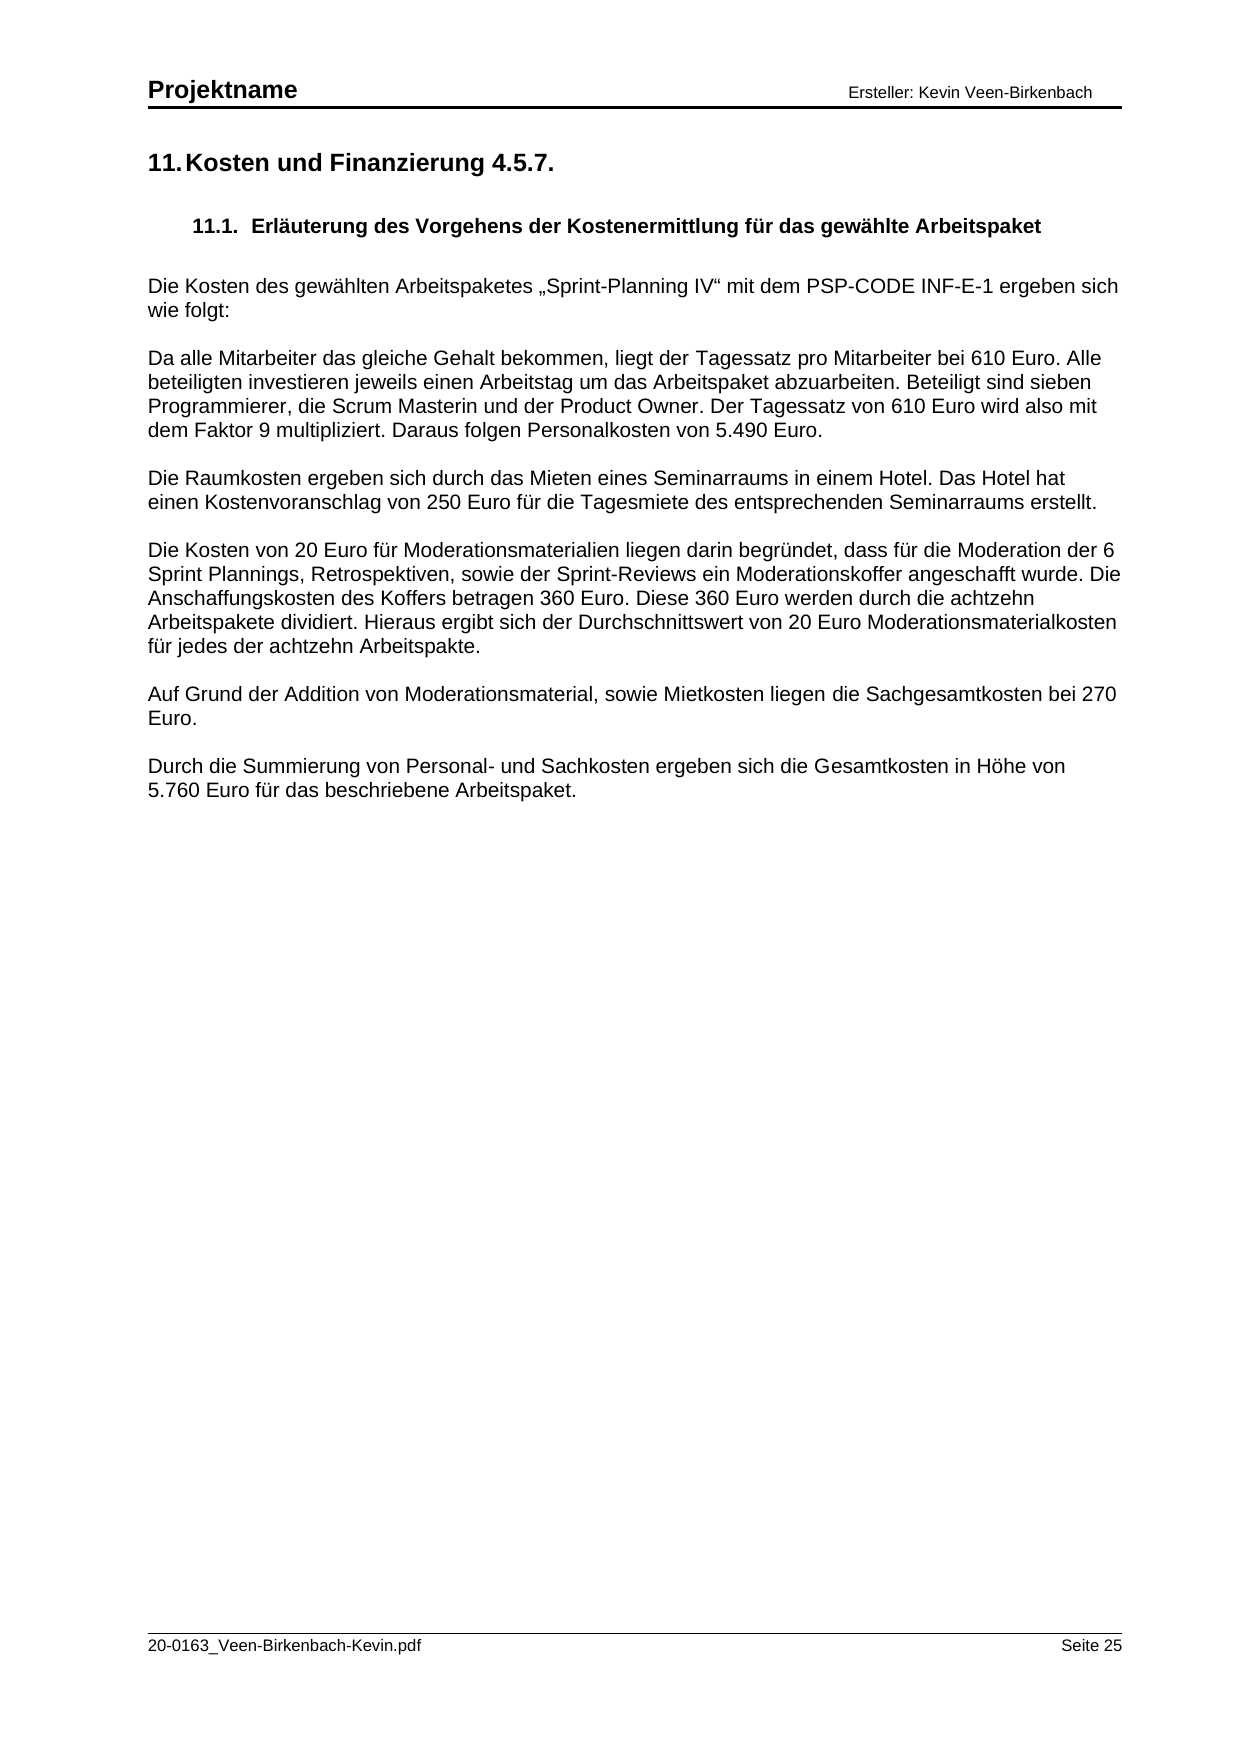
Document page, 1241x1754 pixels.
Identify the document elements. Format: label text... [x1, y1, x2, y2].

text Da alle Mitarbeiter das gleiche Gehalt bekommen, liegt der Tagessatz pro Mitarbeiter bei 610 Euro. Alle beteiligten investieren jeweils einen Arbeitstag um das Arbeitspaket abzuarbeiten. Beteiligt sind sieben Programmierer, die Scrum Masterin und der Product Owner. Der Tagessatz von 610 Euro wird also mit dem Faktor 9 multipliziert. Daraus folgen Personalkosten von 5.490 Euro. [148, 346, 1122, 442]
text Durch die Summierung von Personal- und Sachkosten ergeben sich die Gesamtkosten in Höhe von 5.760 Euro für das beschriebene Arbeitspaket. [148, 753, 1122, 801]
subtitle Erläuterung des Vorgehens der Kostenermittlung für das gewählte Arbeitspaket [192, 214, 1122, 238]
text Auf Grund der Addition von Moderationsmaterial, sowie Mietkosten liegen die Sachgesamtkosten bei 270 Euro. [148, 682, 1122, 729]
text Die Kosten von 20 Euro für Moderationsmaterialien liegen darin begründet, dass für die Moderation der 6 Sprint Plannings, Retrospektiven, sowie der Sprint-Reviews ein Moderationskoffer angeschafft wurde. Die Anschaffungskosten des Koffers betragen 360 Euro. Diese 360 Euro werden durch die achtzehn Arbeitspakete dividiert. Hieraus ergibt sich der Durchschnittswert von 20 Euro Moderationsmaterialkosten für jedes der achtzehn Arbeitspakte. [148, 538, 1122, 658]
text Die Raumkosten ergeben sich durch das Mieten eines Seminarraums in einem Hotel. Das Hotel hat einen Kostenvoranschlag von 250 Euro für die Tagesmiete des entsprechenden Seminarraums erstellt. [148, 466, 1122, 514]
text Die Kosten des gewählten Arbeitspaketes „Sprint-Planning IV“ mit dem PSP-CODE INF-E-1 ergeben sich wie folgt: [148, 274, 1122, 322]
subtitle Kosten und Finanzierung 4.5.7. [148, 148, 1122, 176]
